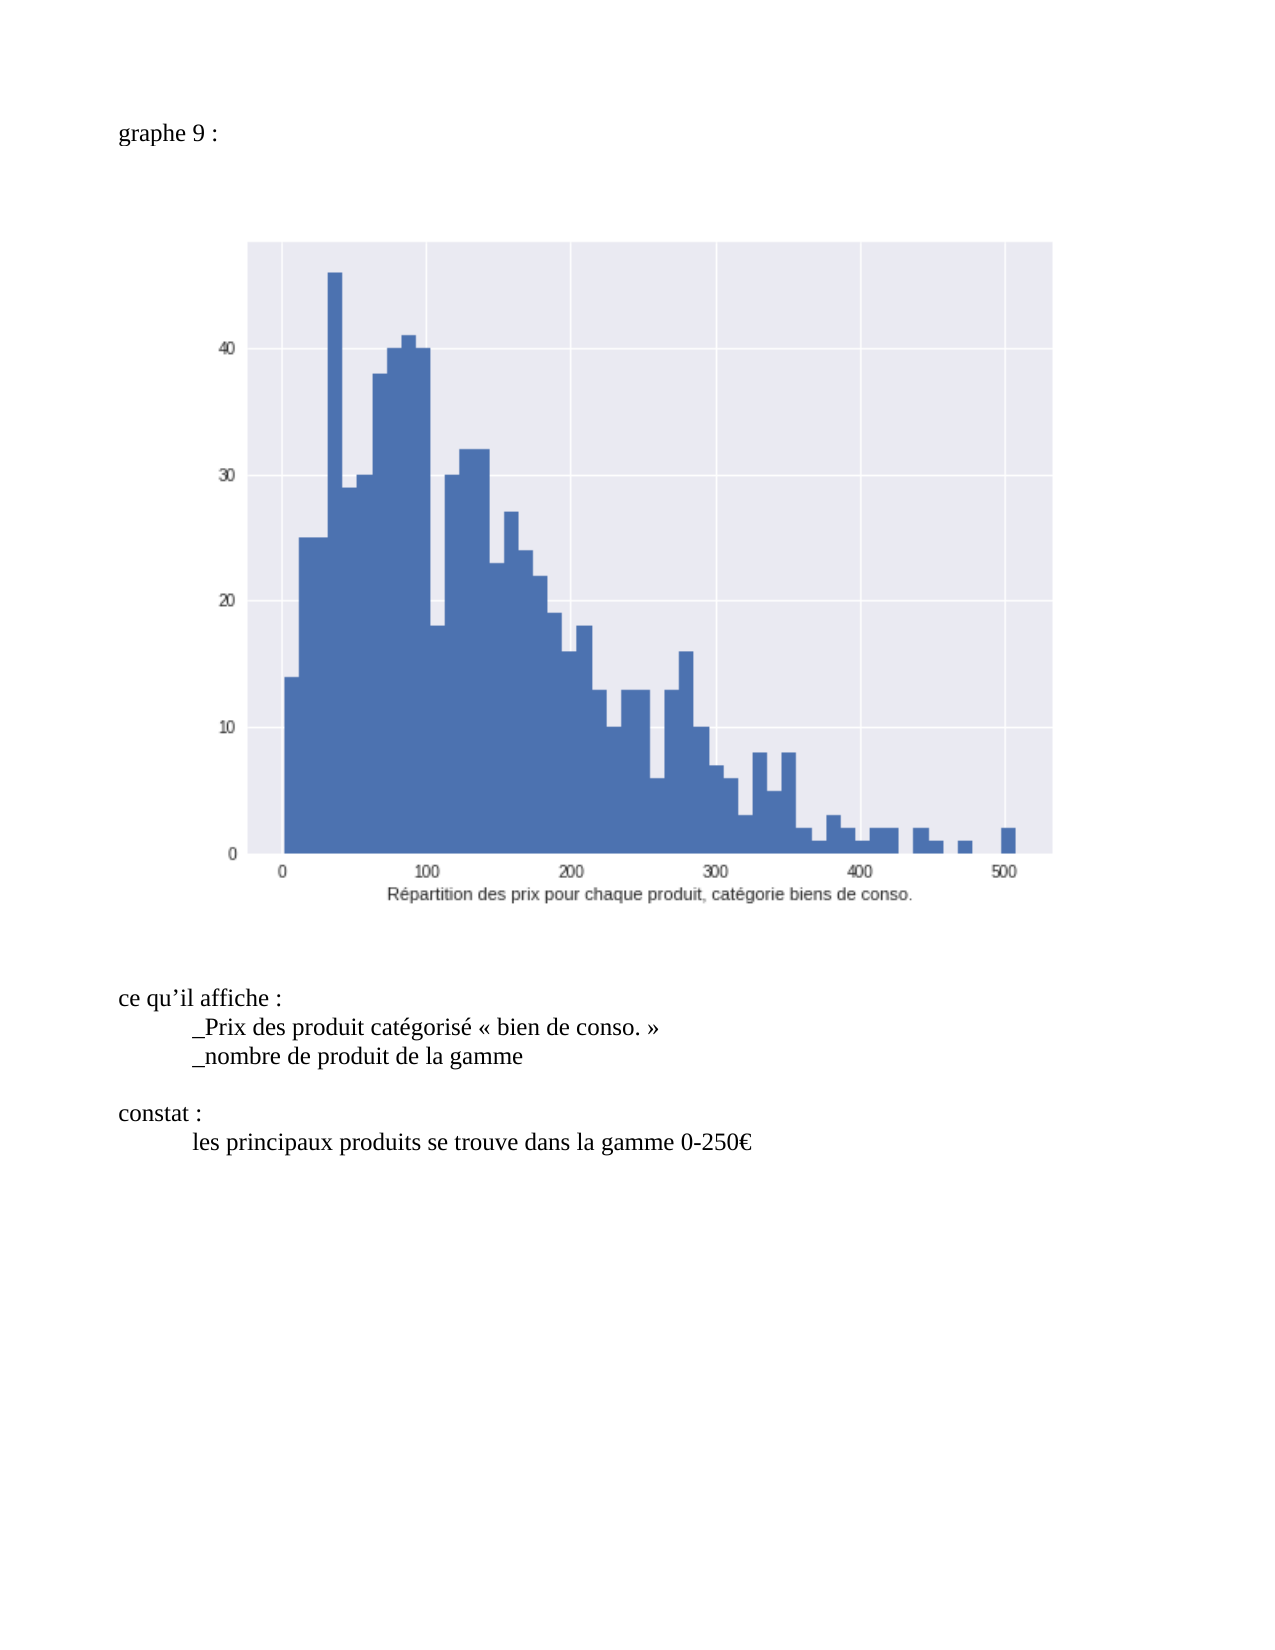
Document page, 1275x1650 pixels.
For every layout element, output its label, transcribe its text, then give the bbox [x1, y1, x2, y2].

text les principaux produits se trouve dans la gamme 0-250€ [118, 1127, 1157, 1156]
text constat : [118, 1098, 1157, 1127]
text graphe 9 : [118, 118, 1157, 146]
picture [118, 146, 1157, 955]
text _nombre de produit de la gamme [118, 1041, 1157, 1070]
text _Prix des produit catégorisé « bien de conso. » [118, 1012, 1157, 1041]
text ce qu’il affiche : [118, 983, 1157, 1012]
